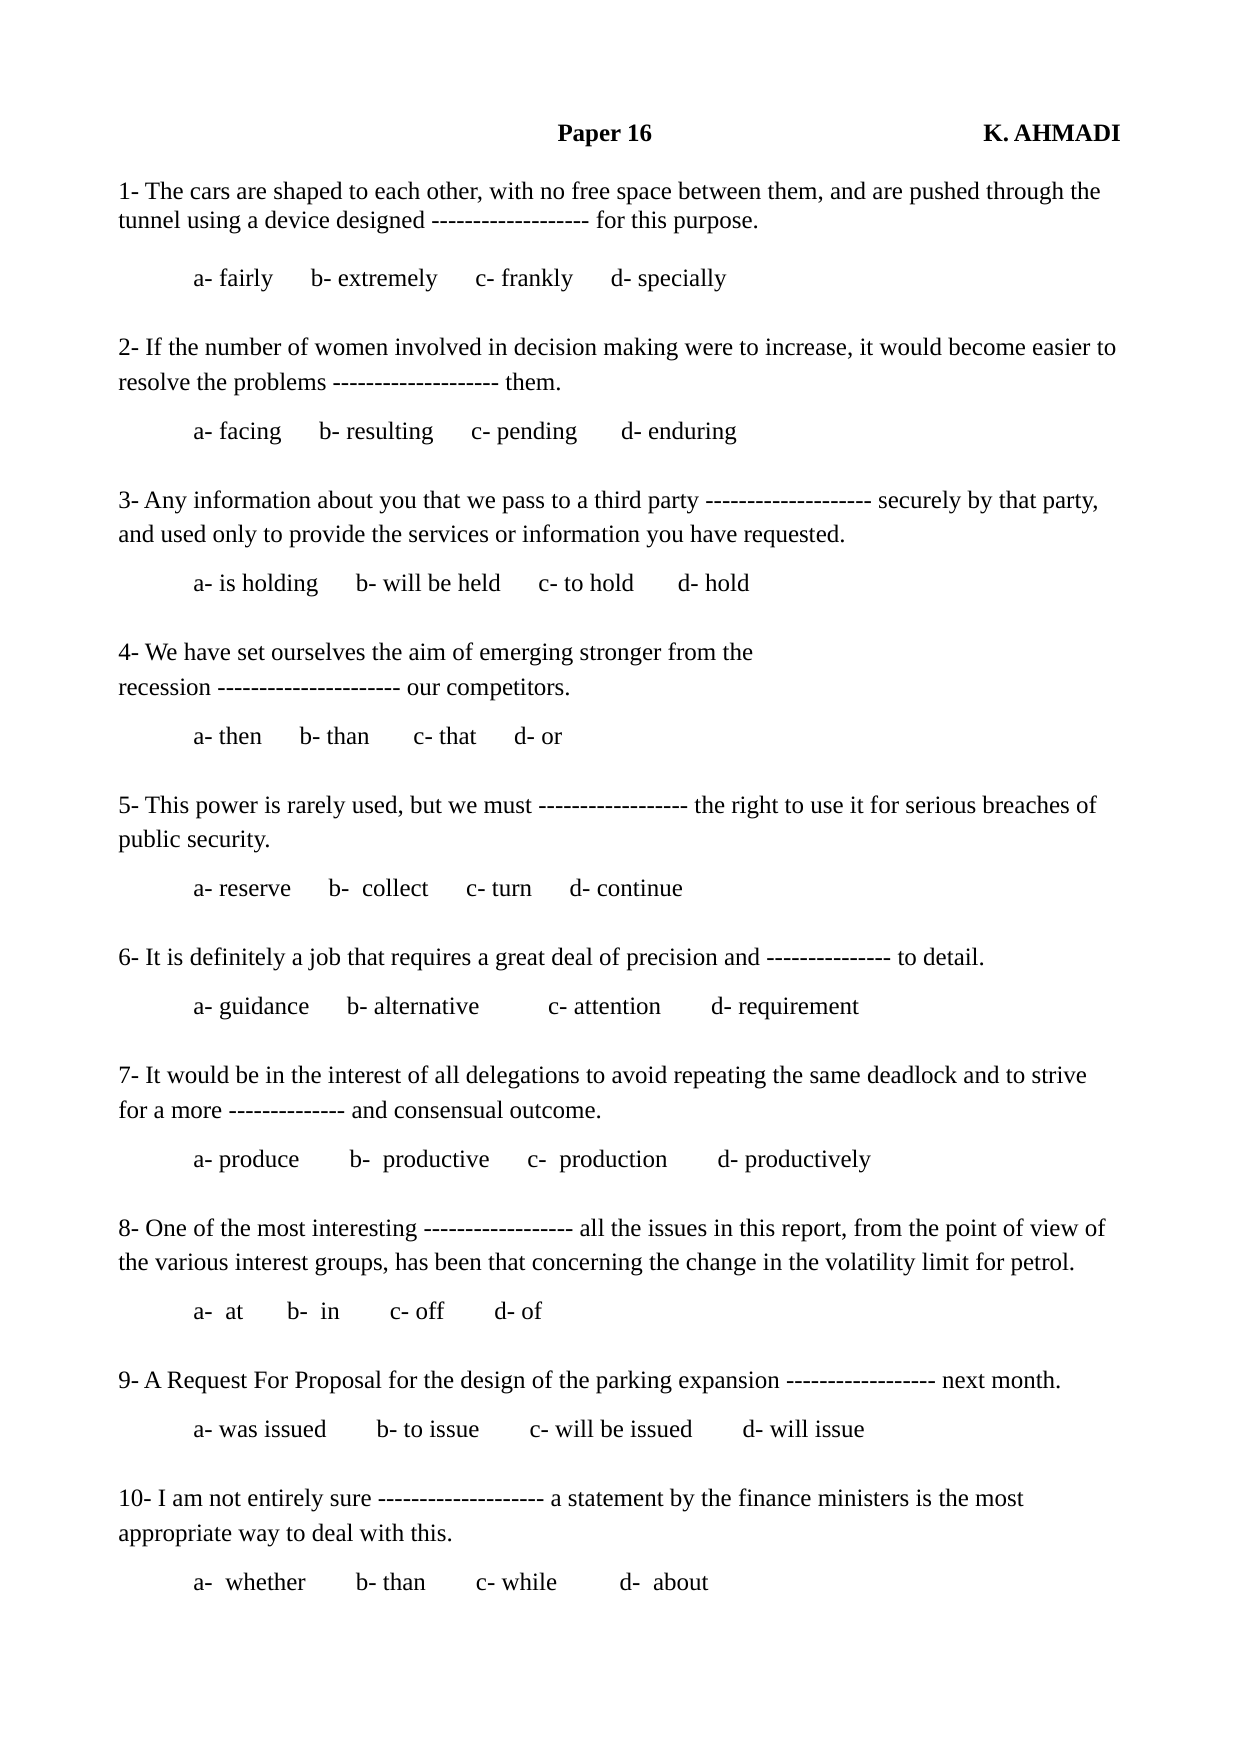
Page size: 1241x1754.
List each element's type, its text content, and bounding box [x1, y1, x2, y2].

list a- guidance b- alternative c- attention d- requirement [164, 991, 1122, 1020]
text 6- It is definitely a job that requires a great deal of precision and --------------- to detail. [118, 942, 1122, 971]
text 10- I am not entirely sure -------------------- a statement by the finance ministers is the most appropriate way to deal with this. [118, 1483, 1122, 1547]
text 8- One of the most interesting ------------------ all the issues in this report, from the point of view of the various interest groups, has been that concerning the change in the volatility limit for petrol. [118, 1213, 1122, 1276]
list a- was issued b- to issue c- will be issued d- will issue [164, 1414, 1122, 1443]
text 4- We have set ourselves the aim of emerging stronger from the recession ---------------------- our competitors. [118, 637, 1122, 701]
list a- is holding b- will be held c- to hold d- hold [164, 568, 1122, 597]
text 9- A Request For Proposal for the design of the parking expansion ------------------ next month. [118, 1365, 1122, 1394]
list a- fairly b- extremely c- frankly d- specially [164, 263, 1122, 292]
list a- facing b- resulting c- pending d- enduring [164, 416, 1122, 444]
list a- produce b- productive c- production d- productively [164, 1144, 1122, 1173]
list a- reserve b- collect c- turn d- continue [164, 873, 1122, 902]
text 5- This power is rarely used, but we must ------------------ the right to use it for serious breaches of public security. [118, 790, 1122, 853]
list a- whether b- than c- while d- about [164, 1567, 1122, 1596]
text 7- It would be in the interest of all delegations to avoid repeating the same deadlock and to strive for a more -------------- and consensual outcome. [118, 1060, 1122, 1123]
list a- at b- in c- off d- of [164, 1296, 1122, 1325]
text 2- If the number of women involved in decision making were to increase, it would become easier to resolve the problems -------------------- them. [118, 332, 1122, 396]
text Paper 16 K. AHMADI [118, 118, 1122, 147]
list a- then b- than c- that d- or [164, 721, 1122, 749]
text 3- Any information about you that we pass to a third party -------------------- securely by that party, and used only to provide the services or information you have requested. [118, 485, 1122, 548]
text 1- The cars are shaped to each other, with no free space between them, and are pushed through the tunnel using a device designed ------------------- for this purpose. [118, 176, 1122, 234]
